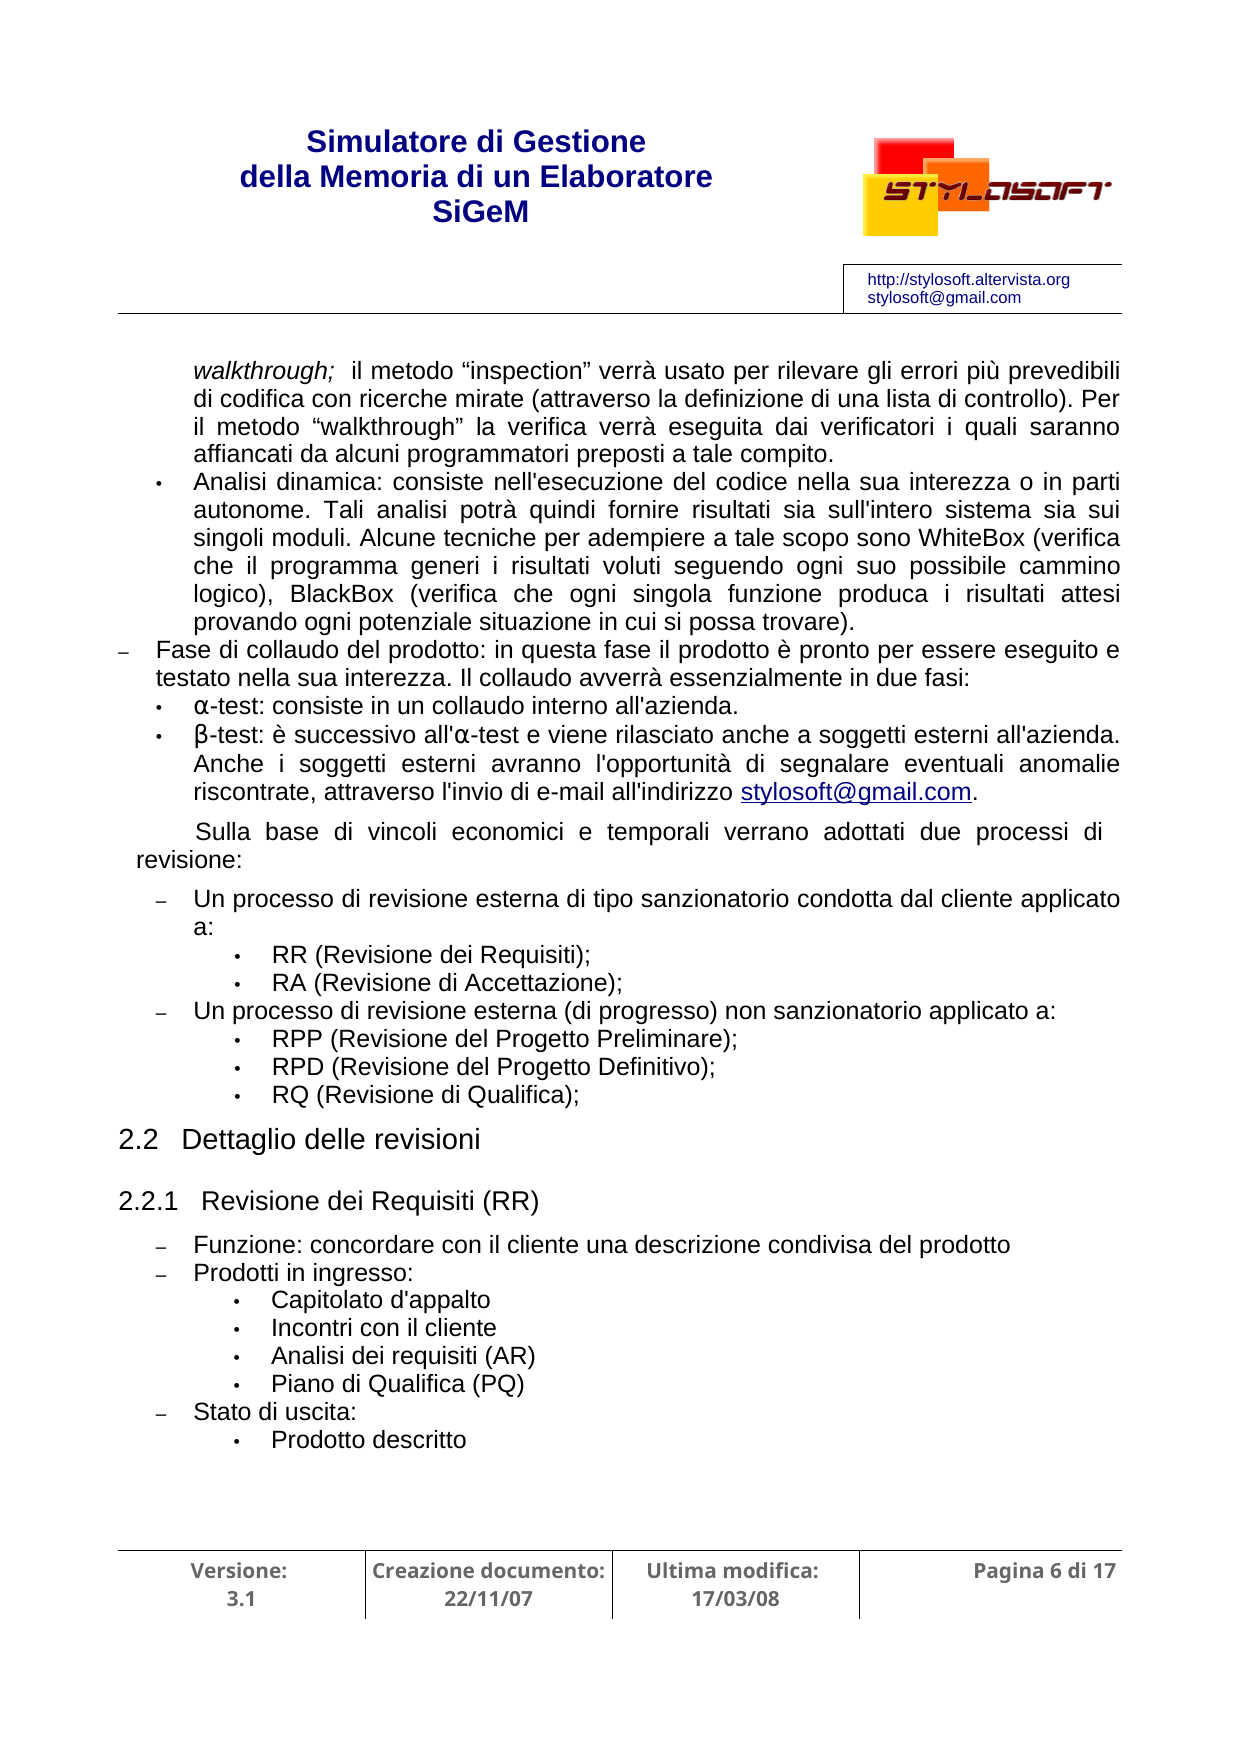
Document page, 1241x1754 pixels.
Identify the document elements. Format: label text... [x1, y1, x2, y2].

list Prodotto descritto [233, 1426, 1122, 1454]
picture [848, 123, 1117, 247]
subtitle Dettaglio delle revisioni [118, 1123, 1122, 1156]
list RPP (Revisione del Progetto Preliminare); [234, 1025, 1122, 1053]
list Analisi dinamica: consiste nell'esecuzione del codice nella sua interezza o in parti autonome. Tali analisi potrà quindi fornire risultati sia sull'intero sistema sia sui singoli moduli. Alcune tecniche per adempiere a tale scopo sono WhiteBox (verifica che il programma generi i risultati voluti seguendo ogni suo possibile cammino logico), BlackBox (verifica che ogni singola funzione produca i risultati attesi provando ogni potenziale situazione in cui si possa trovare). [156, 468, 1122, 636]
list Stato di uscita: [156, 1398, 1122, 1426]
list Un processo di revisione esterna (di progresso) non sanzionatorio applicato a: [156, 997, 1122, 1025]
list RQ (Revisione di Qualifica); [234, 1081, 1122, 1108]
list Fase di collaudo del prodotto: in questa fase il prodotto è pronto per essere eseguito e testato nella sua interezza. Il collaudo avverrà essenzialmente in due fasi: [118, 636, 1122, 692]
list Prodotti in ingresso: [156, 1258, 1122, 1286]
list β-test: è successivo all'α-test e viene rilasciato anche a soggetti esterni all'azienda. Anche i soggetti esterni avranno l'opportunità di segnalare eventuali anomalie riscontrate, attraverso l'invio di e-mail all'indirizzo stylosoft@gmail.com. [156, 721, 1122, 806]
list Piano di Qualifica (PQ) [233, 1370, 1122, 1398]
list α-test: consiste in un collaudo interno all'azienda. [156, 692, 1122, 721]
list Capitolato d'appalto [233, 1286, 1122, 1314]
list Un processo di revisione esterna di tipo sanzionatorio condotta dal cliente applicato a: [156, 885, 1122, 941]
list Funzione: concordare con il cliente una descrizione condivisa del prodotto [156, 1231, 1122, 1258]
list walkthrough; il metodo “inspection” verrà usato per rilevare gli errori più prevedibili di codifica con ricerche mirate (attraverso la definizione di una lista di controllo). Per il metodo “walkthrough” la verifica verrà eseguita dai verificatori i quali saranno affiancati da alcuni programmatori preposti a tale compito. [156, 357, 1122, 468]
list Incontri con il cliente [233, 1314, 1122, 1342]
list RA (Revisione di Accettazione); [234, 969, 1122, 997]
list RR (Revisione dei Requisiti); [234, 941, 1122, 969]
text Sulla base di vincoli economici e temporali verrano adottati due processi di revisione: [136, 817, 1104, 873]
subtitle Revisione dei Requisiti (RR) [118, 1185, 1122, 1216]
list RPD (Revisione del Progetto Definitivo); [234, 1053, 1122, 1081]
list Analisi dei requisiti (AR) [233, 1342, 1122, 1370]
